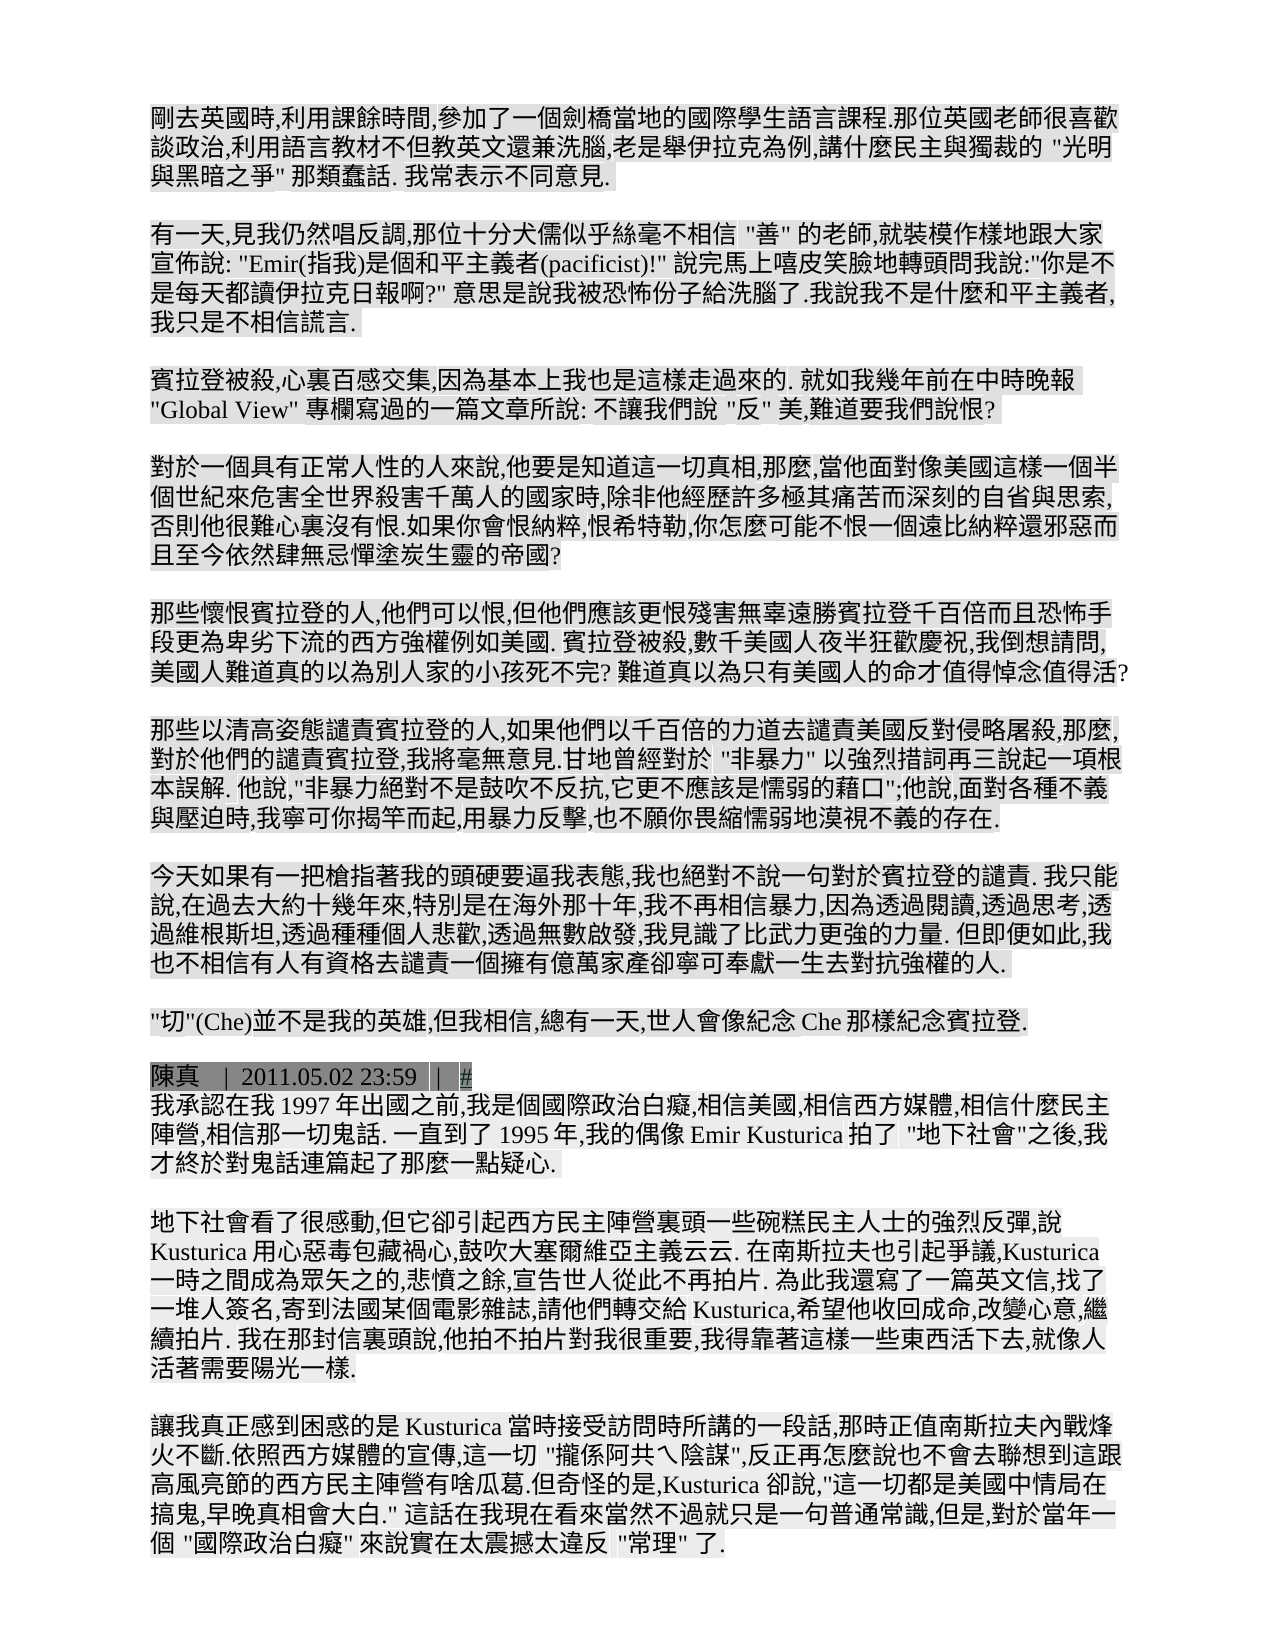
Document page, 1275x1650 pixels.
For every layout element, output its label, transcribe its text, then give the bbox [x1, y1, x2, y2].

text 陳真 | 2011.05.02 23:59 | # [150, 1062, 1125, 1091]
text 我承認在我1997年出國之前,我是個國際政治白癡,相信美國,相信西方媒體,相信什麼民主陣營,相信那一切鬼話. 一直到了1995年,我的偶像Emir Kusturica拍了 "地下社會"之後,我才終於對鬼話連篇起了那麼一點疑心. 地下社會看了很感動,但它卻引起西方民主陣營裏頭一些碗糕民主人士的強烈反彈,說Kusturica用心惡毒包藏禍心,鼓吹大塞爾維亞主義云云. 在南斯拉夫也引起爭議,Kusturica一時之間成為眾矢之的,悲憤之餘,宣告世人從此不再拍片. 為此我還寫了一篇英文信,找了一堆人簽名,寄到法國某個電影雜誌,請他們轉交給Kusturica,希望他收回成命,改變心意,繼續拍片. 我在那封信裏頭說,他拍不拍片對我很重要,我得靠著這樣一些東西活下去,就像人活著需要陽光一樣. 讓我真正感到困惑的是Kusturica當時接受訪問時所講的一段話,那時正值南斯拉夫內戰烽火不斷.依照西方媒體的宣傳,這一切 "攏係阿共ㄟ陰謀",反正再怎麼說也不會去聯想到這跟高風亮節的西方民主陣營有啥瓜葛.但奇怪的是,Kusturica 卻說,"這一切都是美國中情局在搞鬼,早晚真相會大白." 這話在我現在看來當然不過就只是一句普通常識,但是,對於當年一個 "國際政治白癡" 來說實在太震撼太違反 "常理" 了. [150, 1091, 1125, 1558]
text (續) 剛去英國時,利用課餘時間,參加了一個劍橋當地的國際學生語言課程.那位英國老師很喜歡談政治,利用語言教材不但教英文還兼洗腦,老是舉伊拉克為例,講什麼民主與獨裁的 "光明與黑暗之爭" 那類蠢話. 我常表示不同意見. 有一天,見我仍然唱反調,那位十分犬儒似乎絲毫不相信 "善" 的老師,就裝模作樣地跟大家宣佈說: "Emir(指我)是個和平主義者(pacificist)!" 說完馬上嘻皮笑臉地轉頭問我說:"你是不是每天都讀伊拉克日報啊?" 意思是說我被恐怖份子給洗腦了.我說我不是什麼和平主義者,我只是不相信謊言. 賓拉登被殺,心裏百感交集,因為基本上我也是這樣走過來的. 就如我幾年前在中時晚報 "Global View" 專欄寫過的一篇文章所說: 不讓我們說 "反" 美,難道要我們說恨? 對於一個具有正常人性的人來說,他要是知道這一切真相,那麼,當他面對像美國這樣一個半個世紀來危害全世界殺害千萬人的國家時,除非他經歷許多極其痛苦而深刻的自省與思索,否則他很難心裏沒有恨.如果你會恨納粹,恨希特勒,你怎麼可能不恨一個遠比納粹還邪惡而且至今依然肆無忌憚塗炭生靈的帝國? 那些懷恨賓拉登的人,他們可以恨,但他們應該更恨殘害無辜遠勝賓拉登千百倍而且恐怖手段更為卑劣下流的西方強權例如美國. 賓拉登被殺,數千美國人夜半狂歡慶祝,我倒想請問,美國人難道真的以為別人家的小孩死不完? 難道真以為只有美國人的命才值得悼念值得活? 那些以清高姿態譴責賓拉登的人,如果他們以千百倍的力道去譴責美國反對侵略屠殺,那麼,對於他們的譴責賓拉登,我將毫無意見.甘地曾經對於 "非暴力" 以強烈措詞再三說起一項根本誤解. 他說,"非暴力絕對不是鼓吹不反抗,它更不應該是懦弱的藉口";他說,面對各種不義與壓迫時,我寧可你揭竿而起,用暴力反擊,也不願你畏縮懦弱地漠視不義的存在. 今天如果有一把槍指著我的頭硬要逼我表態,我也絕對不說一句對於賓拉登的譴責. 我只能說,在過去大約十幾年來,特別是在海外那十年,我不再相信暴力,因為透過閱讀,透過思考,透過維根斯坦,透過種種個人悲歡,透過無數啟發,我見識了比武力更強的力量. 但即便如此,我也不相信有人有資格去譴責一個擁有億萬家產卻寧可奉獻一生去對抗強權的人. "切"(Che)並不是我的英雄,但我相信,總有一天,世人會像紀念Che那樣紀念賓拉登. [150, 75, 1125, 1037]
